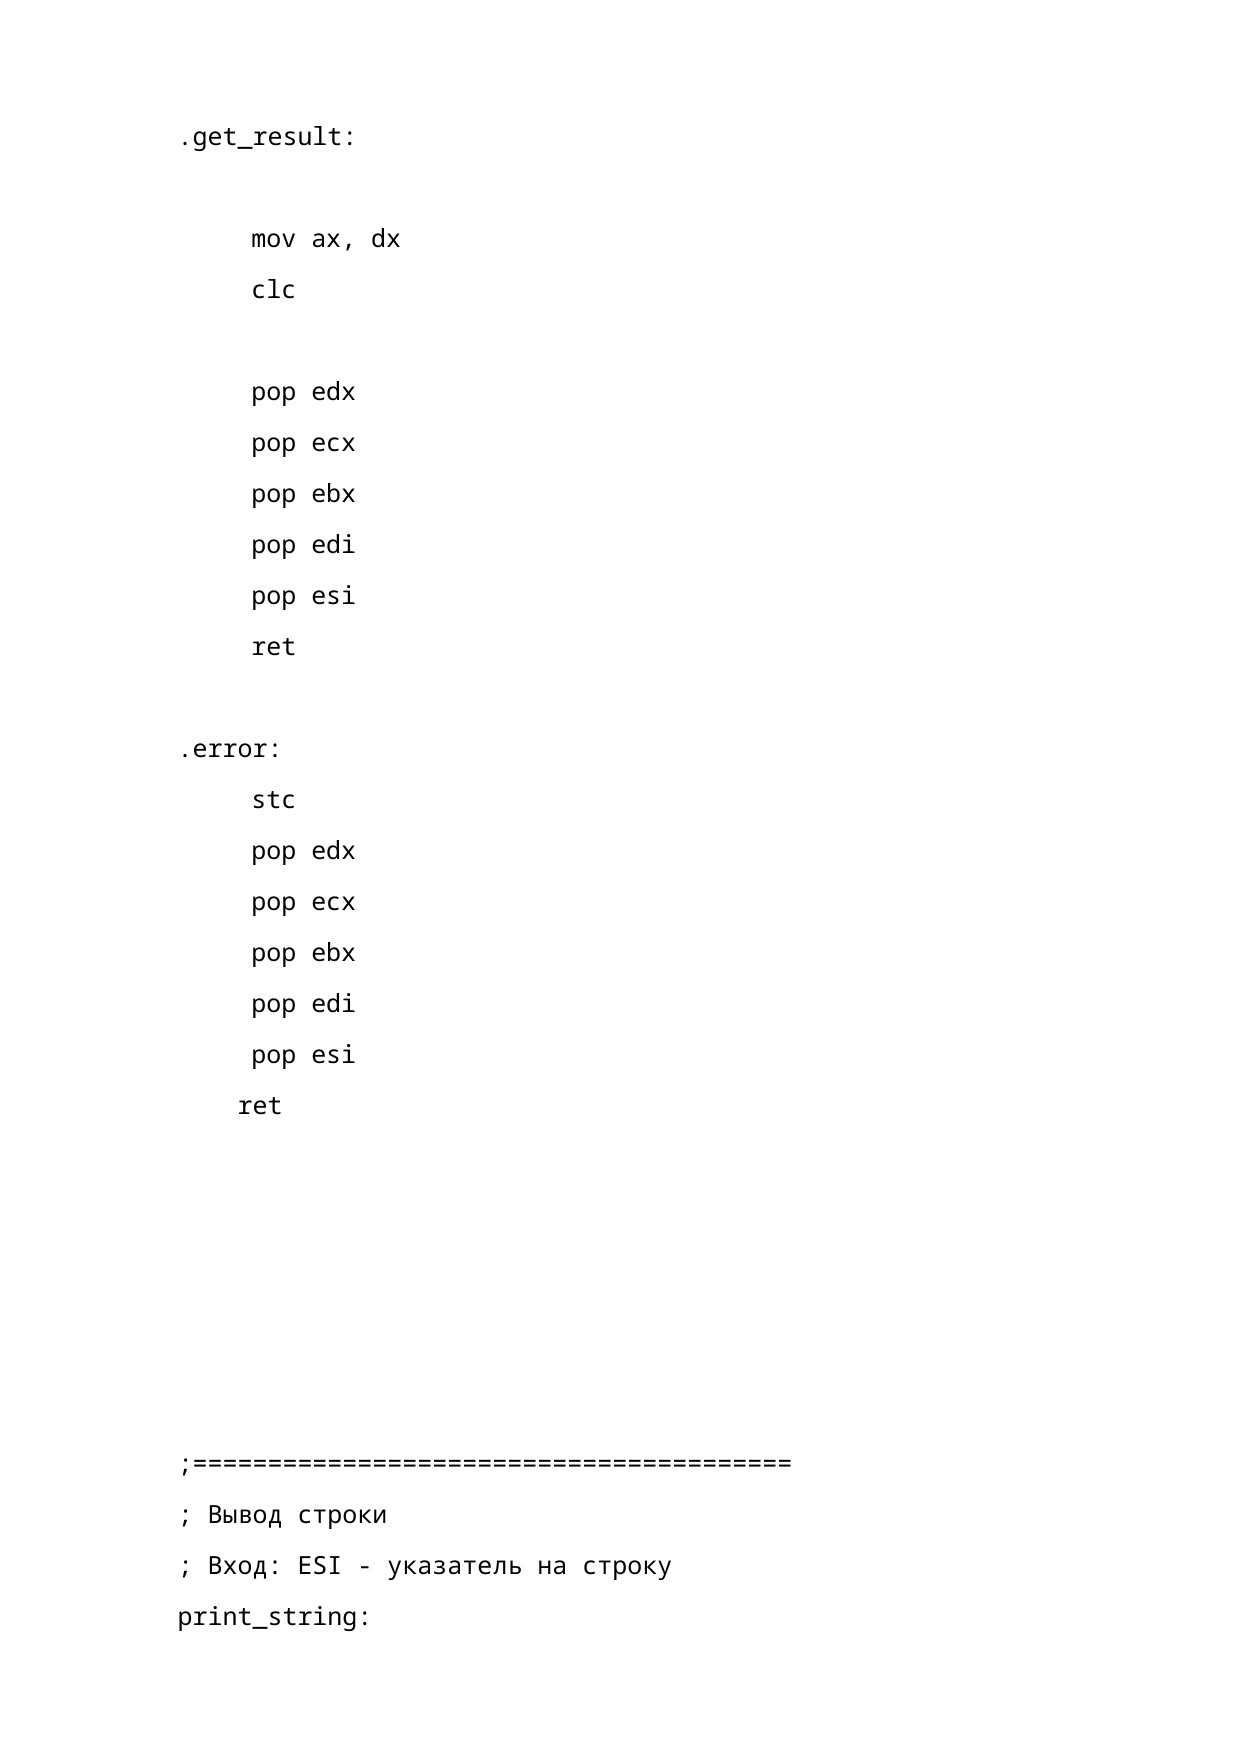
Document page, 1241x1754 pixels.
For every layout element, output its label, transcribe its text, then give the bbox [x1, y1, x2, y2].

text pop edi [177, 986, 1152, 1020]
text pop esi [177, 1037, 1152, 1071]
text pop ebx [177, 935, 1152, 969]
text pop edi [177, 526, 1152, 561]
text ; Вход: ESI - указатель на строку [177, 1547, 1152, 1581]
text ;======================================== [177, 1445, 1152, 1479]
text mov ax, dx [177, 220, 1152, 254]
text pop ecx [177, 884, 1152, 918]
text pop edx [177, 833, 1152, 867]
text clc [177, 271, 1152, 305]
text pop esi [177, 577, 1152, 612]
text pop edx [177, 373, 1152, 407]
text .get_result: [177, 118, 1152, 152]
text .error: [177, 731, 1152, 765]
text pop ebx [177, 475, 1152, 509]
text print_string: [177, 1598, 1152, 1632]
text stc [177, 782, 1152, 816]
text pop ecx [177, 424, 1152, 458]
text ret [177, 628, 1152, 663]
text ; Вывод строки [177, 1496, 1152, 1530]
text ret [177, 1088, 1152, 1122]
